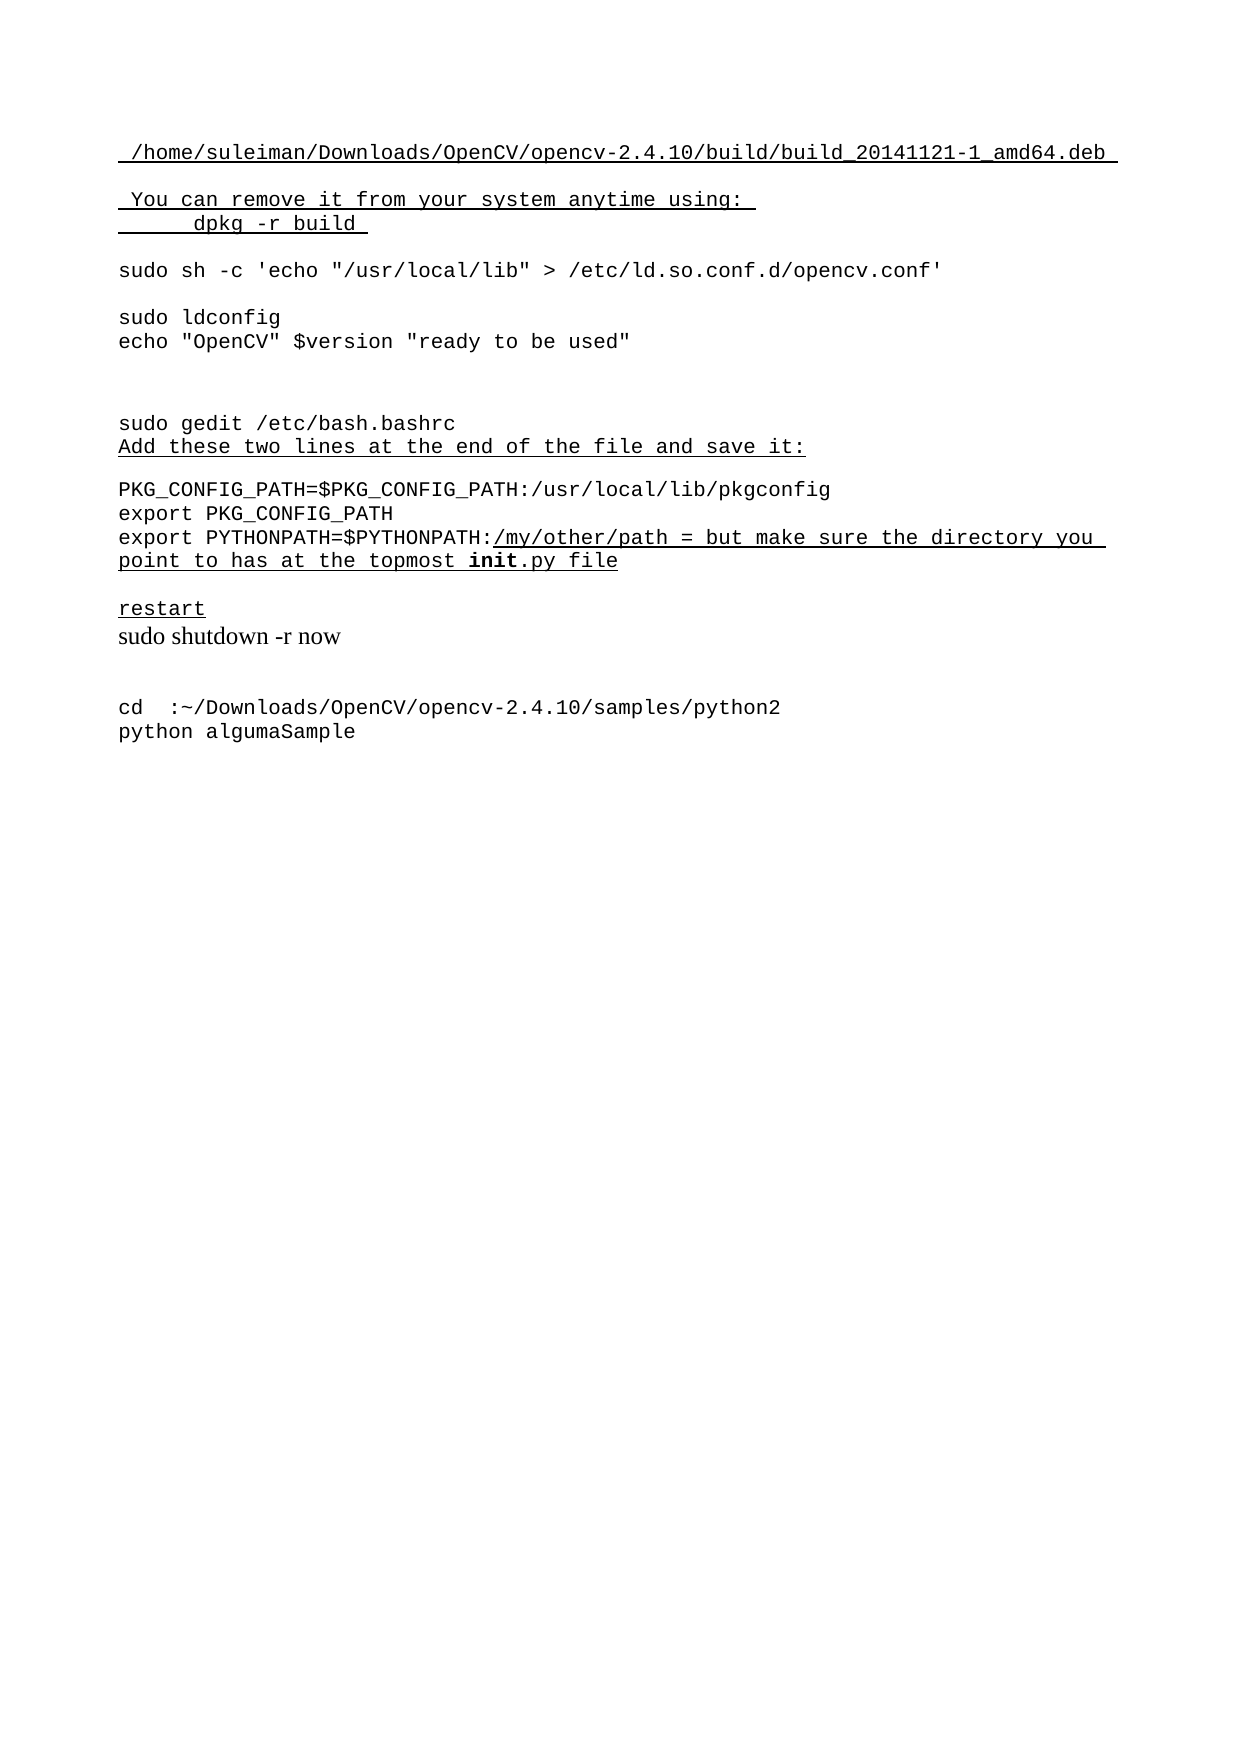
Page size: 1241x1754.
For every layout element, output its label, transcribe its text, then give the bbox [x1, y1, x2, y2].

text sudo sh -c 'echo "/usr/local/lib" > /etc/ld.so.conf.d/opencv.conf' [118, 260, 1122, 284]
text echo "OpenCV" $version "ready to be used" [118, 331, 1122, 354]
text sudo ldconfig [118, 307, 1122, 331]
text restart [118, 598, 1122, 621]
text cd :~/Downloads/OpenCV/opencv-2.4.10/samples/python2 [118, 697, 1122, 721]
text sudo shutdown -r now [118, 621, 1122, 650]
text dpkg -r build [118, 213, 1122, 236]
text sudo gedit /etc/bash.bashrc [118, 413, 1122, 436]
text Add these two lines at the end of the file and save it: [118, 436, 1122, 460]
text export PYTHONPATH=$PYTHONPATH:/my/other/path = but make sure the directory you point to has at the topmost init.py file [118, 527, 1122, 574]
text You can remove it from your system anytime using: [118, 189, 1122, 213]
text PKG_CONFIG_PATH=$PKG_CONFIG_PATH:/usr/local/lib/pkgconfig [118, 479, 1122, 503]
text python algumaSample [118, 721, 1122, 744]
text export PKG_CONFIG_PATH [118, 503, 1122, 527]
text /home/suleiman/Downloads/OpenCV/opencv-2.4.10/build/build_20141121-1_amd64.deb [118, 142, 1122, 165]
